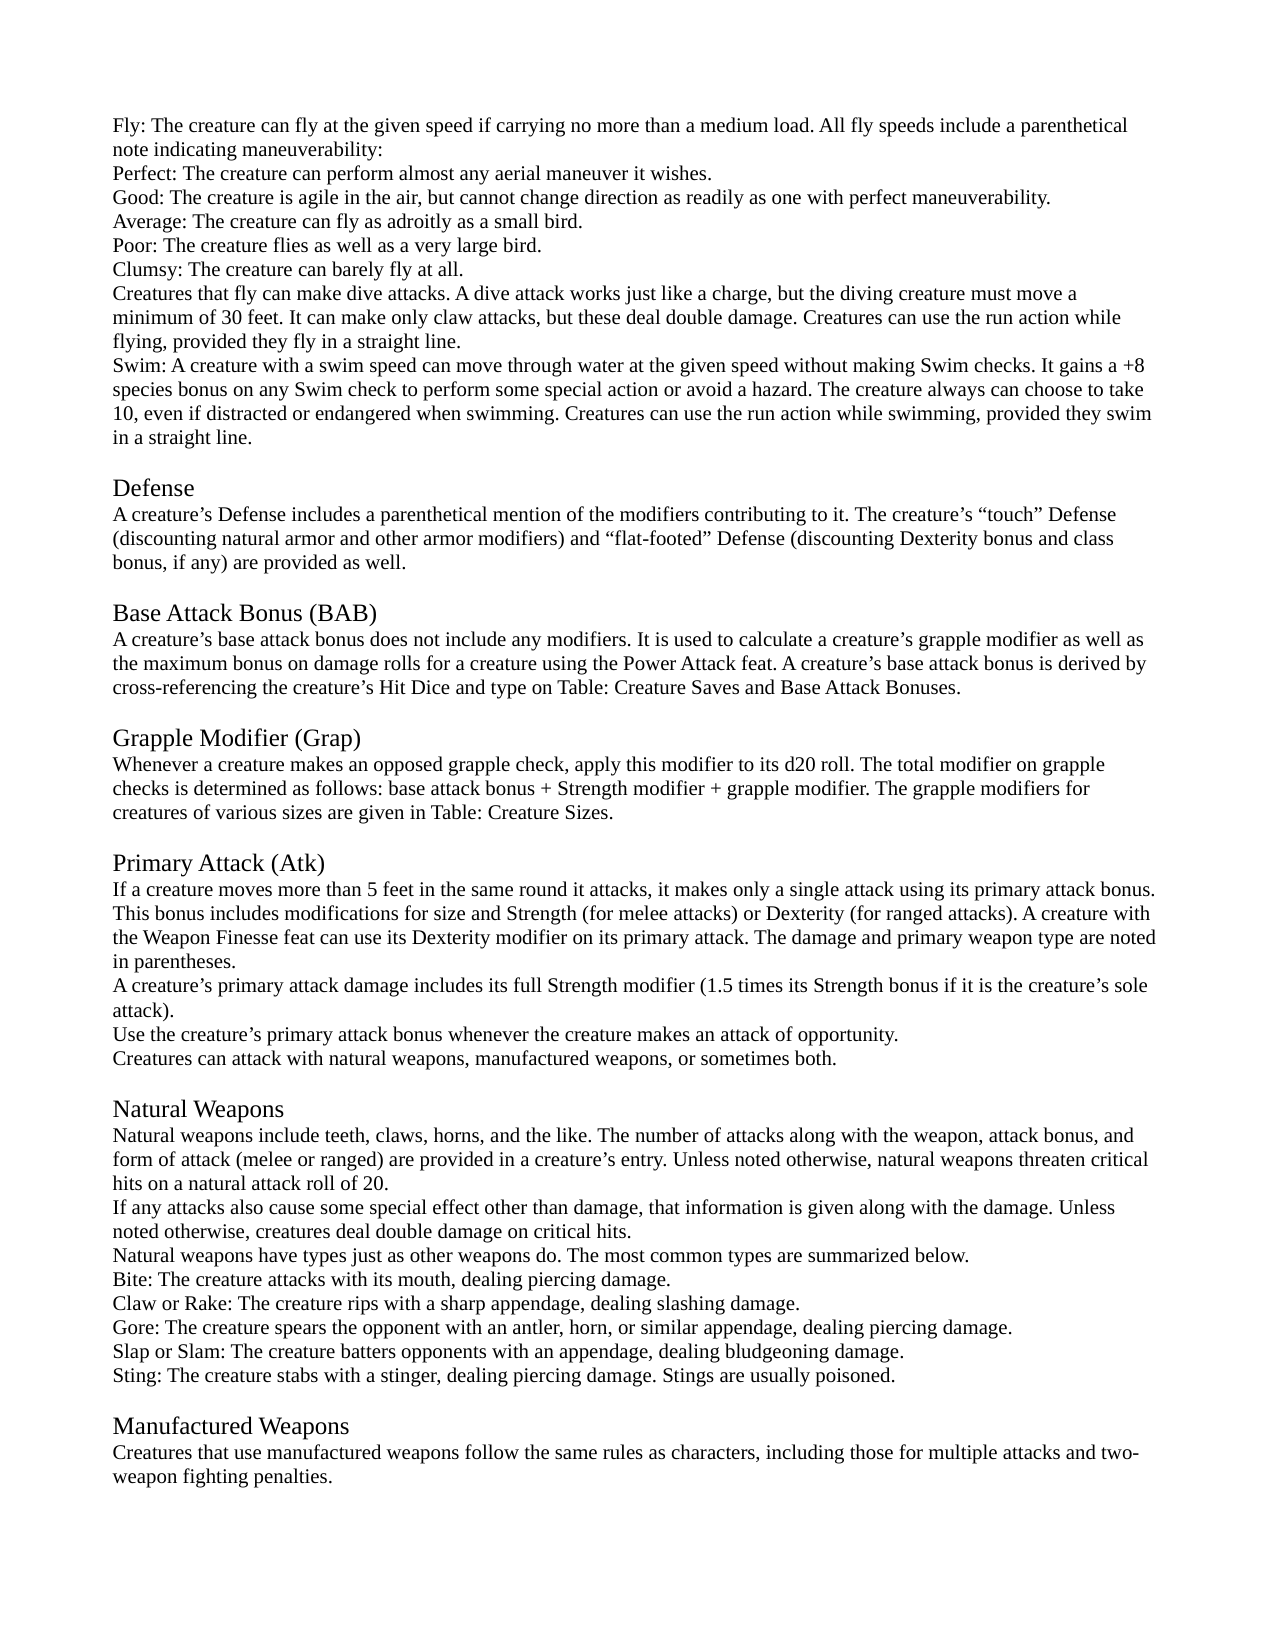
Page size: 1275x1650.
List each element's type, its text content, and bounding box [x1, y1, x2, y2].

text If a creature moves more than 5 feet in the same round it attacks, it makes only a single attack using its primary attack bonus. This bonus includes modifications for size and Strength (for melee attacks) or Dexterity (for ranged attacks). A creature with the Weapon Finesse feat can use its Dexterity modifier on its primary attack. The damage and primary weapon type are noted in parentheses. [112, 877, 1162, 973]
text Natural weapons have types just as other weapons do. The most common types are summarized below. [112, 1243, 1162, 1267]
text Swim: A creature with a swim speed can move through water at the given speed without making Swim checks. It gains a +8 species bonus on any Swim check to perform some special action or avoid a hazard. The creature always can choose to take 10, even if distracted or endangered when swimming. Creatures can use the run action while swimming, provided they swim in a straight line. [112, 353, 1162, 449]
text Poor: The creature flies as well as a very large bird. [112, 233, 1162, 257]
subtitle Manufactured Weapons [112, 1411, 1162, 1440]
text Creatures that fly can make dive attacks. A dive attack works just like a charge, but the diving creature must move a minimum of 30 feet. It can make only claw attacks, but these deal double damage. Creatures can use the run action while flying, provided they fly in a straight line. [112, 281, 1162, 353]
text Creatures can attack with natural weapons, manufactured weapons, or sometimes both. [112, 1046, 1162, 1070]
text Perfect: The creature can perform almost any aerial maneuver it wishes. [112, 161, 1162, 185]
text Slap or Slam: The creature batters opponents with an appendage, dealing bludgeoning damage. [112, 1339, 1162, 1363]
text Sting: The creature stabs with a stinger, dealing piercing dam­age. Stings are usually poisoned. [112, 1363, 1162, 1387]
text A creature’s primary attack damage includes its full Strength modifier (1.5 times its Strength bonus if it is the creature’s sole attack). [112, 973, 1162, 1022]
text Bite: The creature attacks with its mouth, dealing piercing damage. [112, 1267, 1162, 1291]
text If any attacks also cause some special effect other than damage, that information is given along with the damage. Unless noted otherwise, creatures deal double damage on critical hits. [112, 1195, 1162, 1243]
subtitle Natural Weapons [112, 1094, 1162, 1122]
text Good: The creature is agile in the air, but cannot change direction as readily as one with perfect maneuverability. [112, 185, 1162, 209]
text Base Attack Bonus (BAB) [112, 598, 1162, 627]
text Gore: The creature spears the opponent with an antler, horn, or similar appendage, dealing piercing damage. [112, 1315, 1162, 1339]
text Whenever a creature makes an opposed grapple check, apply this modifier to its d20 roll. The total modifier on grapple checks is determined as follows: base attack bonus + Strength modifier + grapple modifier. The grapple modifiers for creatures of various sizes are given in Table: Creature Sizes. [112, 752, 1162, 824]
text Grapple Modifier (Grap) [112, 723, 1162, 752]
text Clumsy: The creature can barely fly at all. [112, 257, 1162, 281]
text Natural weapons include teeth, claws, horns, and the like. The number of attacks along with the weapon, attack bonus, and form of attack (melee or ranged) are provided in a creature’s entry. Unless noted otherwise, natural weapons threaten critical hits on a natural attack roll of 20. [112, 1122, 1162, 1195]
text A creature’s Defense includes a parenthetical mention of the modifiers contributing to it. The creature’s “touch” Defense (discounting natural armor and other armor modifiers) and “flat-footed” Defense (discounting Dexterity bonus and class bonus, if any) are provided as well. [112, 502, 1162, 574]
text Claw or Rake: The creature rips with a sharp appendage, dealing slashing damage. [112, 1291, 1162, 1315]
text Primary Attack (Atk) [112, 848, 1162, 877]
text Use the creature’s primary attack bonus whenever the creature makes an attack of opportunity. [112, 1022, 1162, 1046]
text A creature’s base attack bonus does not include any modifiers. It is used to calculate a creature’s grapple modifier as well as the maximum bonus on damage rolls for a creature using the Power Attack feat. A creature’s base attack bonus is derived by cross-referencing the creature’s Hit Dice and type on Table: Creature Saves and Base Attack Bonuses. [112, 627, 1162, 699]
text Creatures that use manufactured weapons follow the same rules as characters, including those for multiple attacks and two-weapon fighting penalties. [112, 1440, 1162, 1488]
text Average: The creature can fly as adroitly as a small bird. [112, 209, 1162, 233]
subtitle Defense [112, 473, 1162, 502]
text Fly: The creature can fly at the given speed if carrying no more than a medium load. All fly speeds include a parenthetical note indicating maneuverability: [112, 112, 1162, 161]
